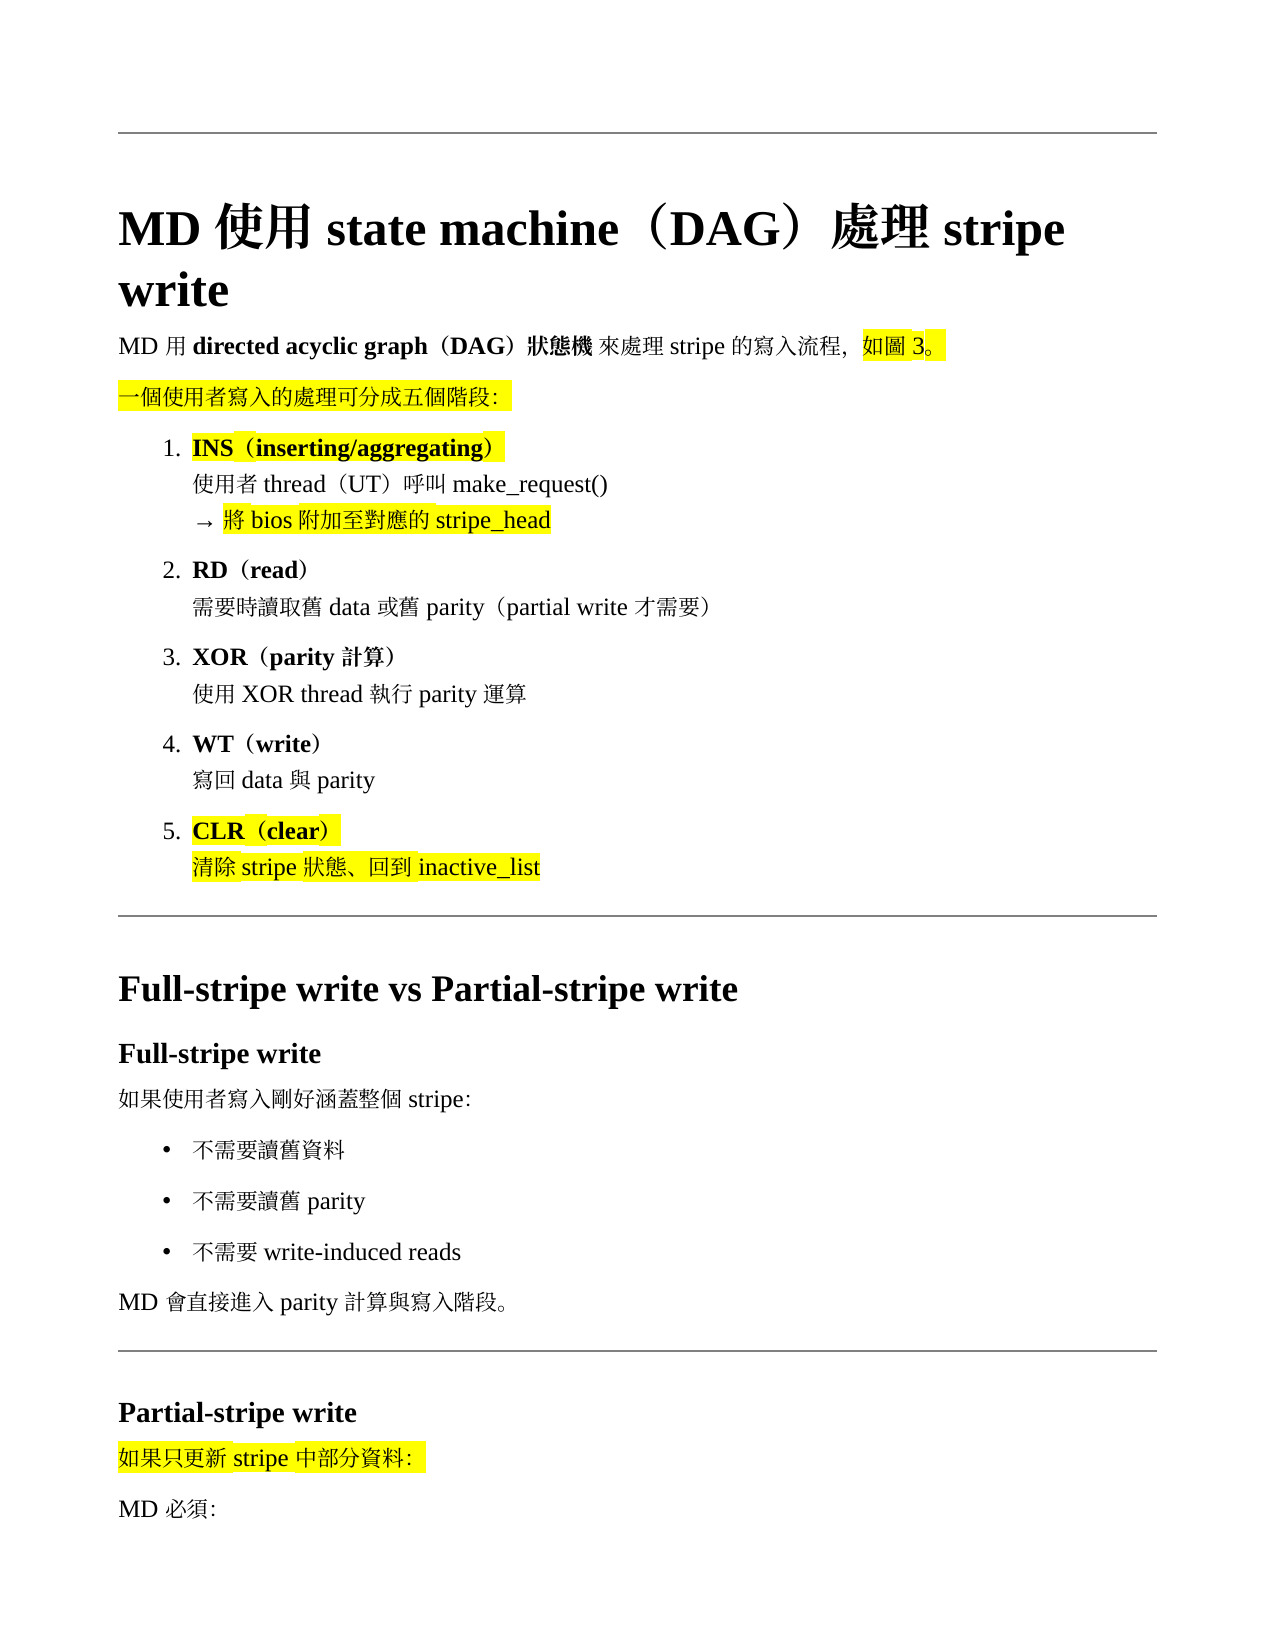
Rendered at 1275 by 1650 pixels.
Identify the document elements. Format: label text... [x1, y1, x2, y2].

text 如果使用者寫入剛好涵蓋整個 stripe： [118, 1083, 1157, 1114]
list XOR（parity 計算） 使用 XOR thread 執行 parity 運算 [162, 641, 1157, 708]
list WT（write） 寫回 data 與 parity [162, 727, 1157, 795]
list 不需要 write-induced reads [162, 1235, 1157, 1266]
subtitle MD 使用 state machine（DAG）處理 stripe write [118, 187, 1157, 317]
text 一個使用者寫入的處理可分成五個階段： [118, 380, 1157, 411]
subtitle Partial-stripe write [118, 1395, 1157, 1429]
text 如果只更新 stripe 中部分資料： [118, 1441, 1157, 1473]
list 不需要讀舊資料 [162, 1133, 1157, 1165]
list 不需要讀舊 parity [162, 1184, 1157, 1216]
list RD（read） 需要時讀取舊 data 或舊 parity（partial write 才需要） [162, 554, 1157, 621]
text MD 會直接進入 parity 計算與寫入階段。 [118, 1286, 1157, 1317]
text MD 必須： [118, 1492, 1157, 1523]
list CLR（clear） 清除 stripe 狀態、回到 inactive_list [162, 814, 1157, 882]
subtitle Full-stripe write vs Partial-stripe write [118, 966, 1157, 1009]
list INS（inserting/aggregating） 使用者 thread（UT）呼叫 make_request() → 將 bios 附加至對應的 stripe_head [162, 431, 1157, 534]
subtitle Full-stripe write [118, 1037, 1157, 1070]
text MD 用 directed acyclic graph（DAG）狀態機 來處理 stripe 的寫入流程，如圖 3。 [118, 329, 1157, 361]
